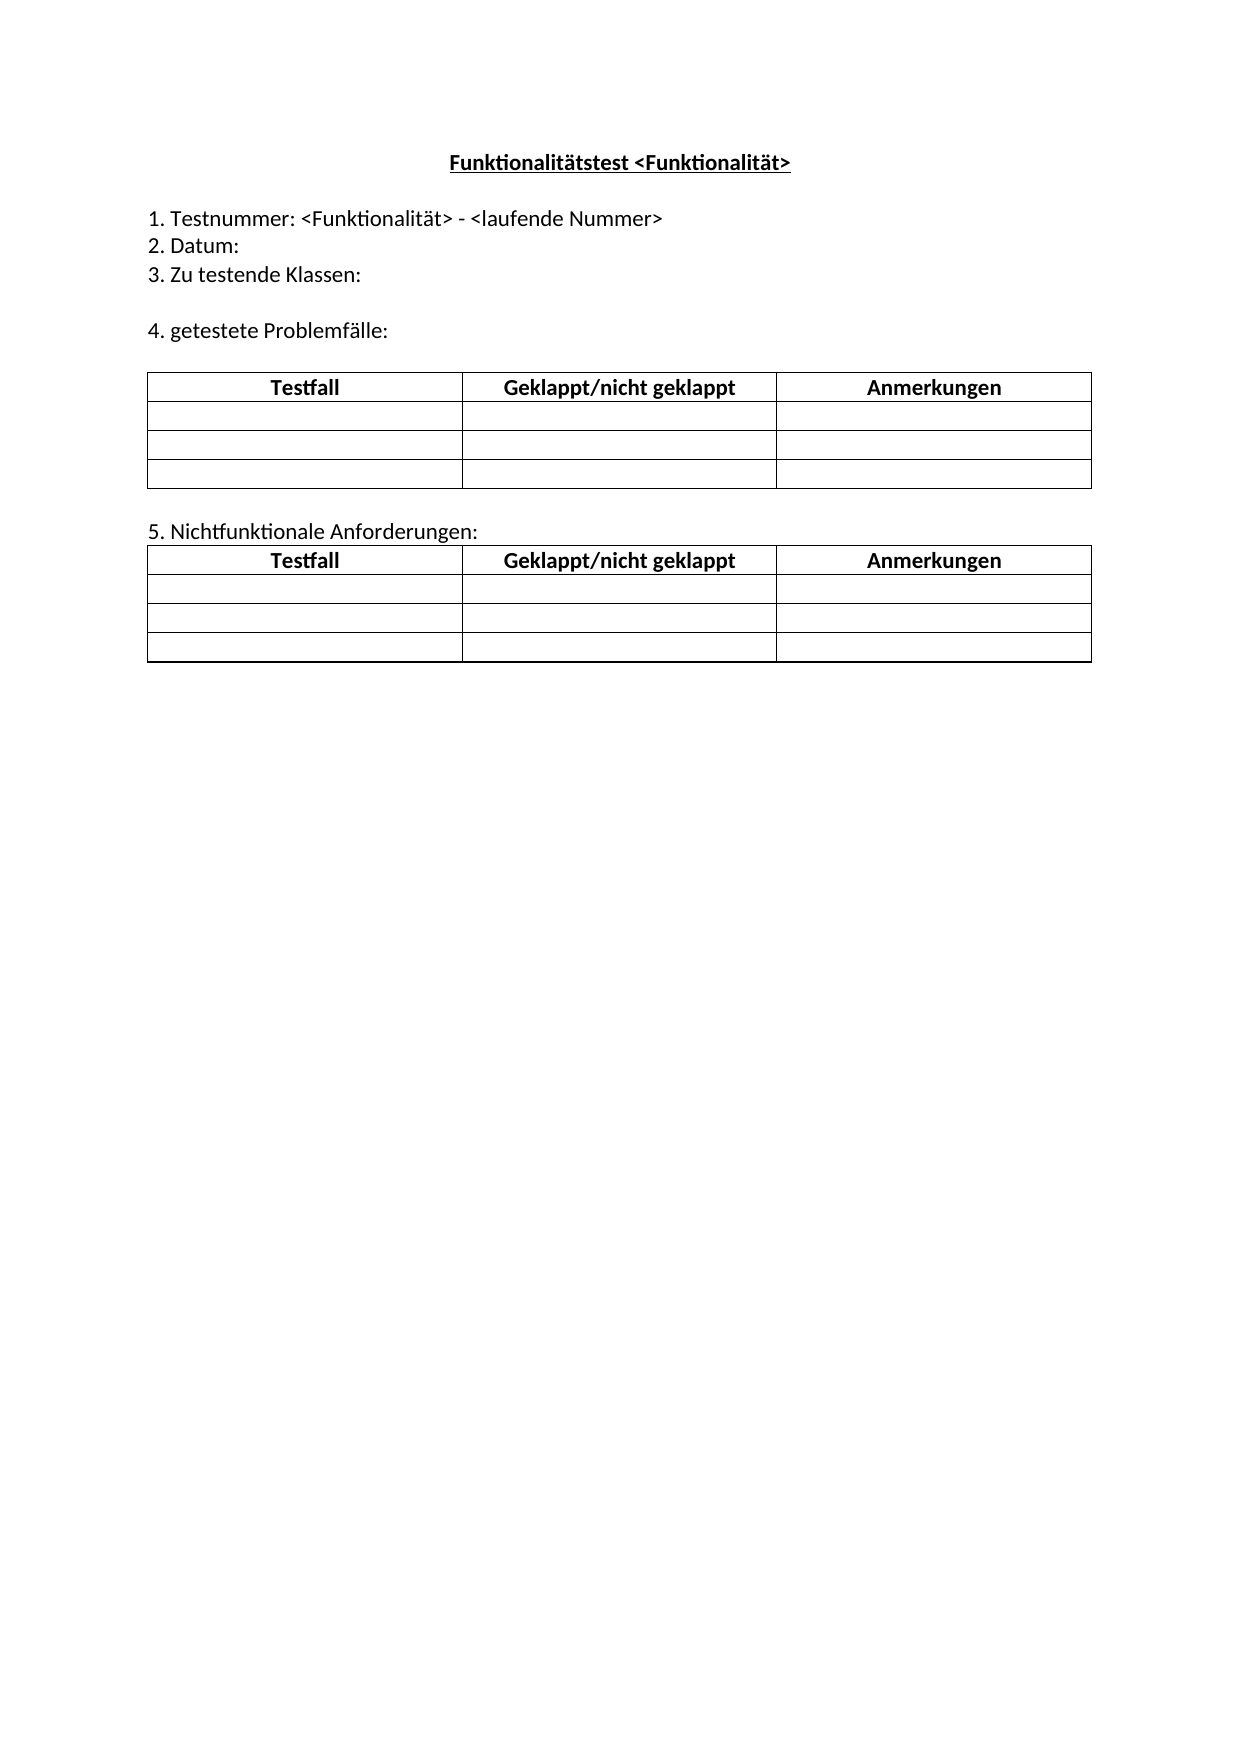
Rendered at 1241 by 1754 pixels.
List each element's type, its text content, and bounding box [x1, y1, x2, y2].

table_cell [463, 633, 776, 661]
text 5. Nichtfunktionale Anforderungen: [148, 517, 1093, 545]
text 3. Zu testende Klassen: [148, 260, 1093, 288]
text 4. getestete Problemfälle: [148, 316, 1093, 344]
table_header Testfall [148, 373, 462, 401]
table_cell [148, 604, 462, 632]
table_cell [777, 431, 1091, 459]
table_cell [148, 460, 462, 488]
table_header Geklappt/nicht geklappt [463, 373, 776, 401]
table_cell [777, 460, 1091, 488]
text Funktionalitätstest <Funktionalität> [148, 148, 1093, 176]
table_cell [777, 402, 1091, 430]
table_cell [148, 633, 462, 661]
table_cell [148, 402, 462, 430]
table_cell [463, 575, 776, 603]
table_header Anmerkungen [777, 546, 1091, 574]
table_cell [777, 575, 1091, 603]
table_header Testfall [148, 546, 462, 574]
text 1. Testnummer: <Funktionalität> - <laufende Nummer> [148, 204, 1093, 232]
table_cell [777, 633, 1091, 661]
text 2. Datum: [148, 232, 1093, 260]
table_cell [148, 575, 462, 603]
table_cell [148, 431, 462, 459]
table_cell [463, 460, 776, 488]
table_header Anmerkungen [777, 373, 1091, 401]
table_header Geklappt/nicht geklappt [463, 546, 776, 574]
table_cell [777, 604, 1091, 632]
table_cell [463, 604, 776, 632]
table_cell [463, 402, 776, 430]
table_cell [463, 431, 776, 459]
